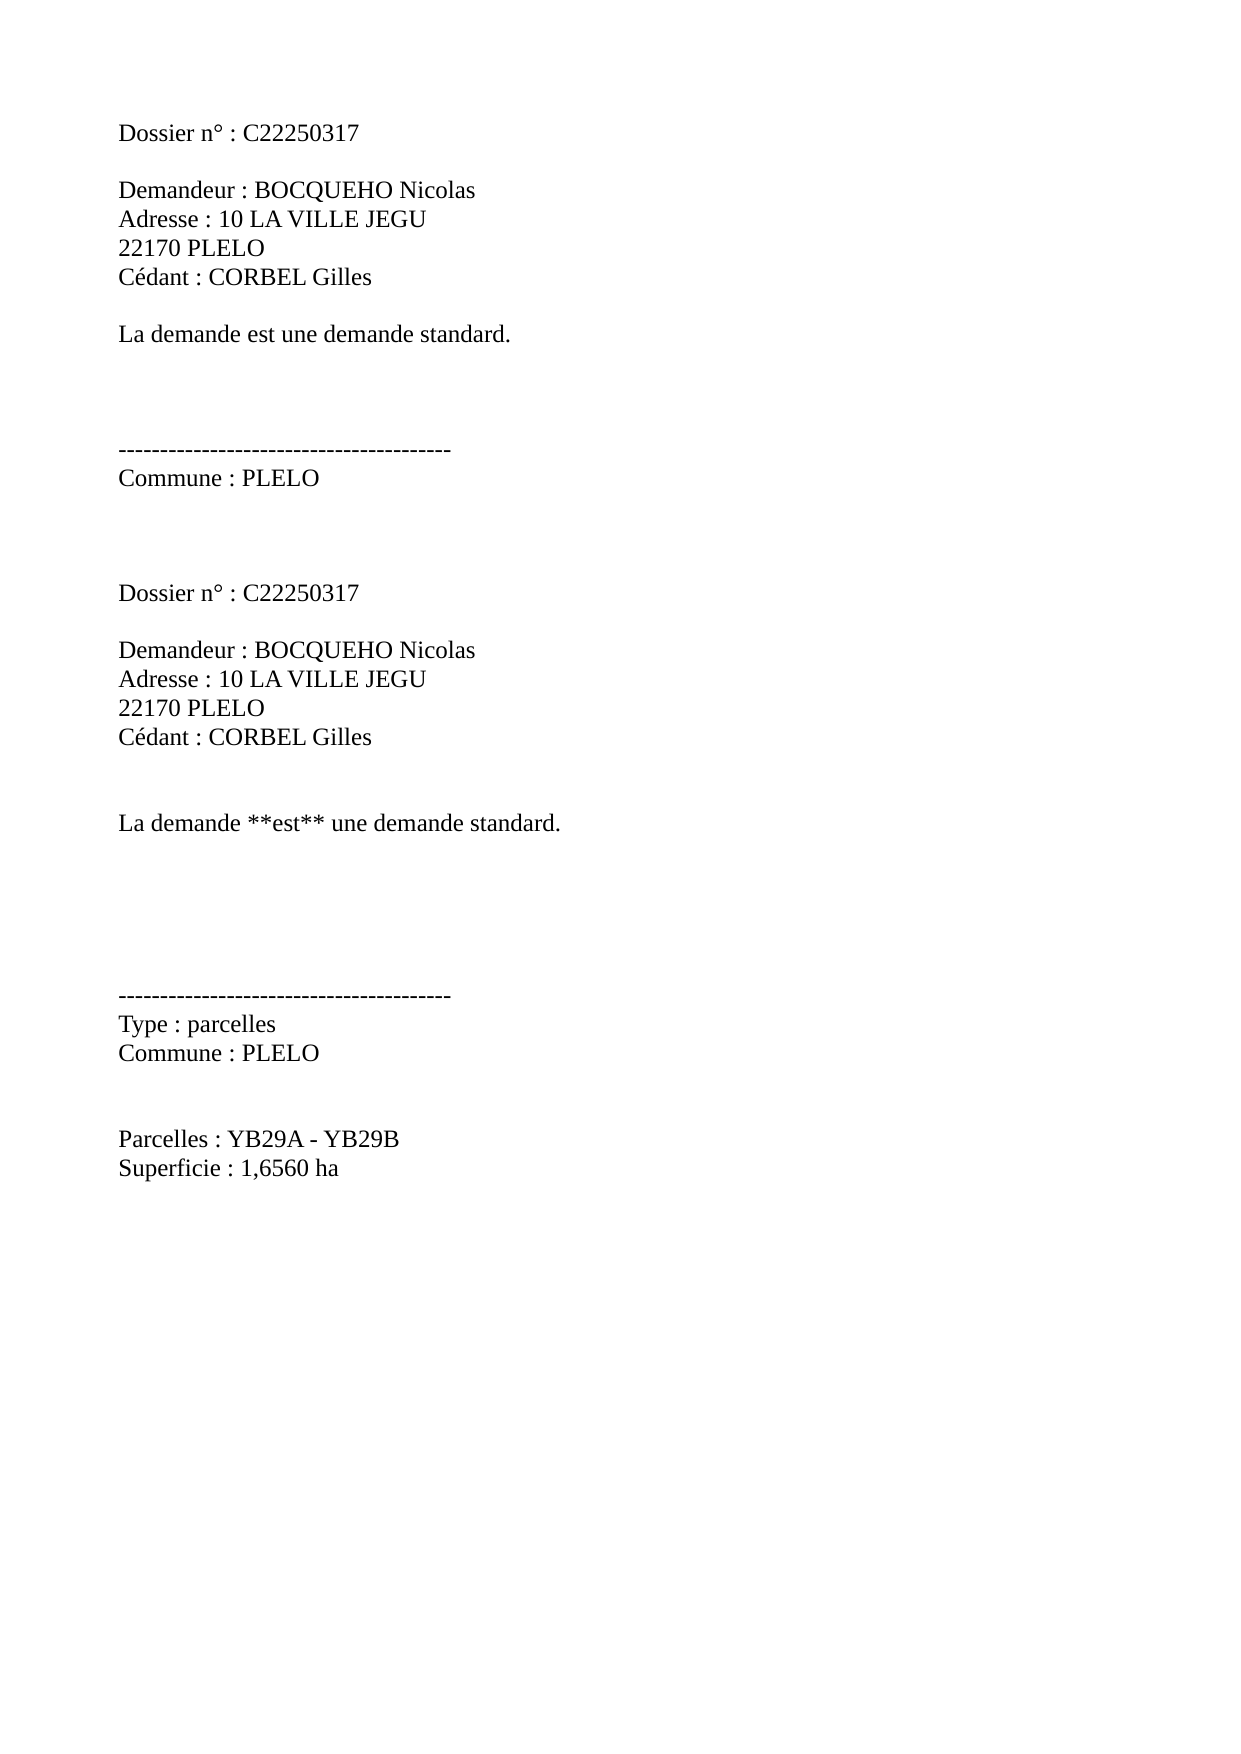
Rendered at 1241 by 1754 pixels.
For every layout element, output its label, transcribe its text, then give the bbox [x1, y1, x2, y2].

text Dossier n° : C22250317 [118, 578, 1122, 607]
text Demandeur : BOCQUEHO Nicolas [118, 636, 1122, 664]
text Parcelles : YB29A - YB29B [118, 1124, 1122, 1153]
text Commune : PLELO [118, 1038, 1122, 1067]
text Type : parcelles [118, 1009, 1122, 1038]
text La demande **est** une demande standard. [118, 808, 1122, 837]
text Dossier n° : C22250317 [118, 118, 1122, 147]
text ---------------------------------------- [118, 981, 1122, 1009]
text Cédant : CORBEL Gilles [118, 722, 1122, 751]
text Superficie : 1,6560 ha [118, 1153, 1122, 1182]
text Cédant : CORBEL Gilles [118, 262, 1122, 291]
text Adresse : 10 LA VILLE JEGU 22170 PLELO [118, 664, 1122, 722]
text Adresse : 10 LA VILLE JEGU 22170 PLELO [118, 204, 1122, 262]
text Commune : PLELO [118, 463, 1122, 492]
text ---------------------------------------- [118, 434, 1122, 463]
text La demande est une demande standard. [118, 319, 1122, 377]
text Demandeur : BOCQUEHO Nicolas [118, 176, 1122, 204]
